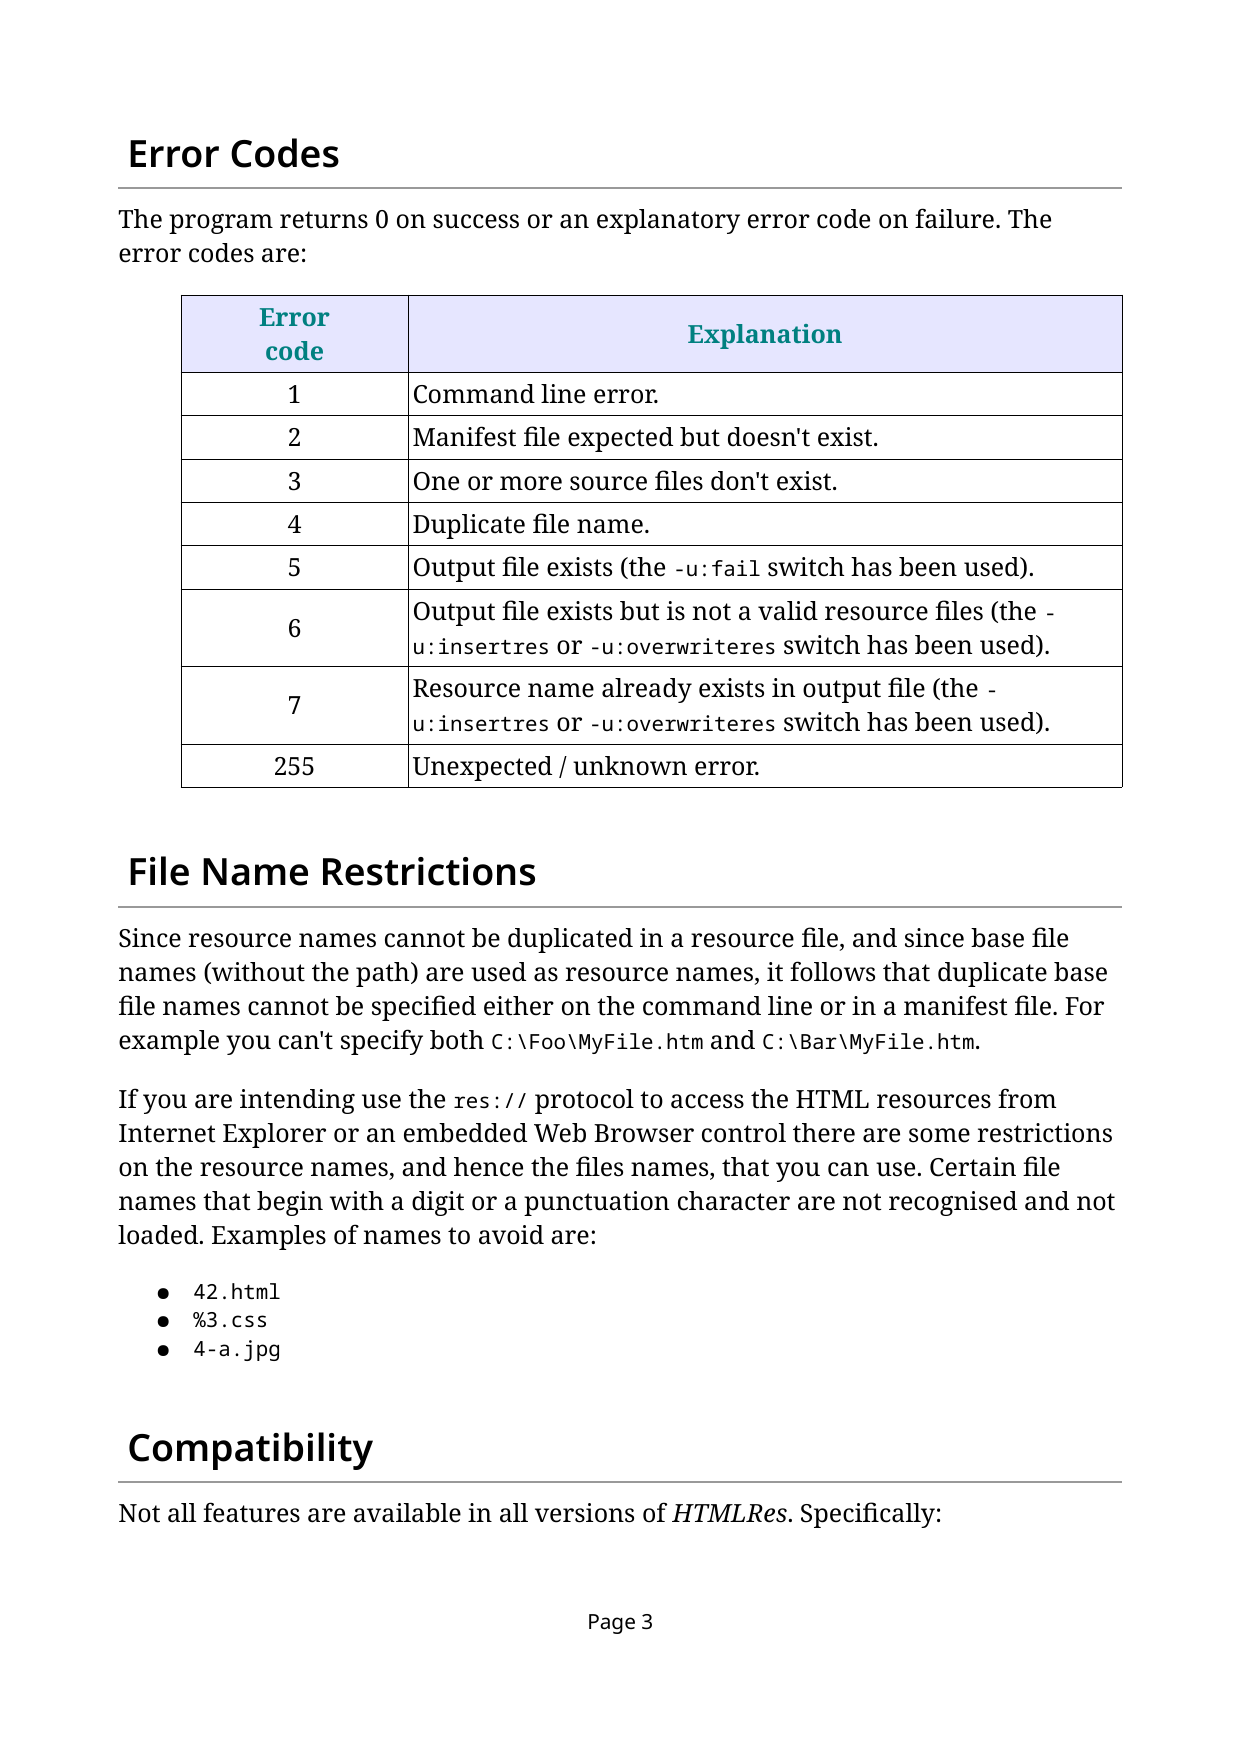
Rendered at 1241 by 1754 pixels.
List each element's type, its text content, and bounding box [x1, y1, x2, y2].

table_cell 2 [182, 416, 408, 459]
table_cell 1 [182, 373, 408, 415]
table_cell One or more source files don't exist. [409, 460, 1122, 502]
table_cell Output file exists (the -u:fail switch has been used). [409, 546, 1122, 589]
table_cell 255 [182, 745, 408, 787]
table_cell 6 [182, 590, 408, 666]
text If you are intending use the res:// protocol to access the HTML resources from Internet Explorer or an embedded Web Browser control there are some restrictions on the resource names, and hence the files names, that you can use. Certain file names that begin with a digit or a punctuation character are not recognised and not loaded. Examples of names to avoid are: [118, 1081, 1122, 1252]
table_cell 4 [182, 503, 408, 545]
text Not all features are available in all versions of HTMLRes. Specifically: [118, 1495, 1122, 1529]
subtitle Error Codes [118, 118, 1122, 187]
table_header Error code [182, 296, 408, 372]
table_cell Command line error. [409, 373, 1122, 415]
table_cell Duplicate file name. [409, 503, 1122, 545]
subtitle Compatibility [118, 1412, 1122, 1481]
table_cell 7 [182, 667, 408, 743]
list 4-a.jpg [156, 1334, 1122, 1362]
table_cell 3 [182, 460, 408, 502]
table_cell 5 [182, 546, 408, 589]
subtitle File Name Restrictions [118, 837, 1122, 906]
table_cell Output file exists but is not a valid resource files (the -u:insertres or -u:overwriteres switch has been used). [409, 590, 1122, 666]
table_header Explanation [409, 296, 1122, 372]
list 42.html [156, 1277, 1122, 1305]
text The program returns 0 on success or an explanatory error code on failure. The error codes are: [118, 201, 1122, 269]
table_cell Unexpected / unknown error. [409, 745, 1122, 787]
text Since resource names cannot be duplicated in a resource file, and since base file names (without the path) are used as resource names, it follows that duplicate base file names cannot be specified either on the command line or in a manifest file. For example you can't specify both C:\Foo\MyFile.htm and C:\Bar\MyFile.htm. [118, 920, 1122, 1056]
table_cell Resource name already exists in output file (the -u:insertres or -u:overwriteres switch has been used). [409, 667, 1122, 743]
list %3.css [156, 1305, 1122, 1334]
table_cell Manifest file expected but doesn't exist. [409, 416, 1122, 459]
